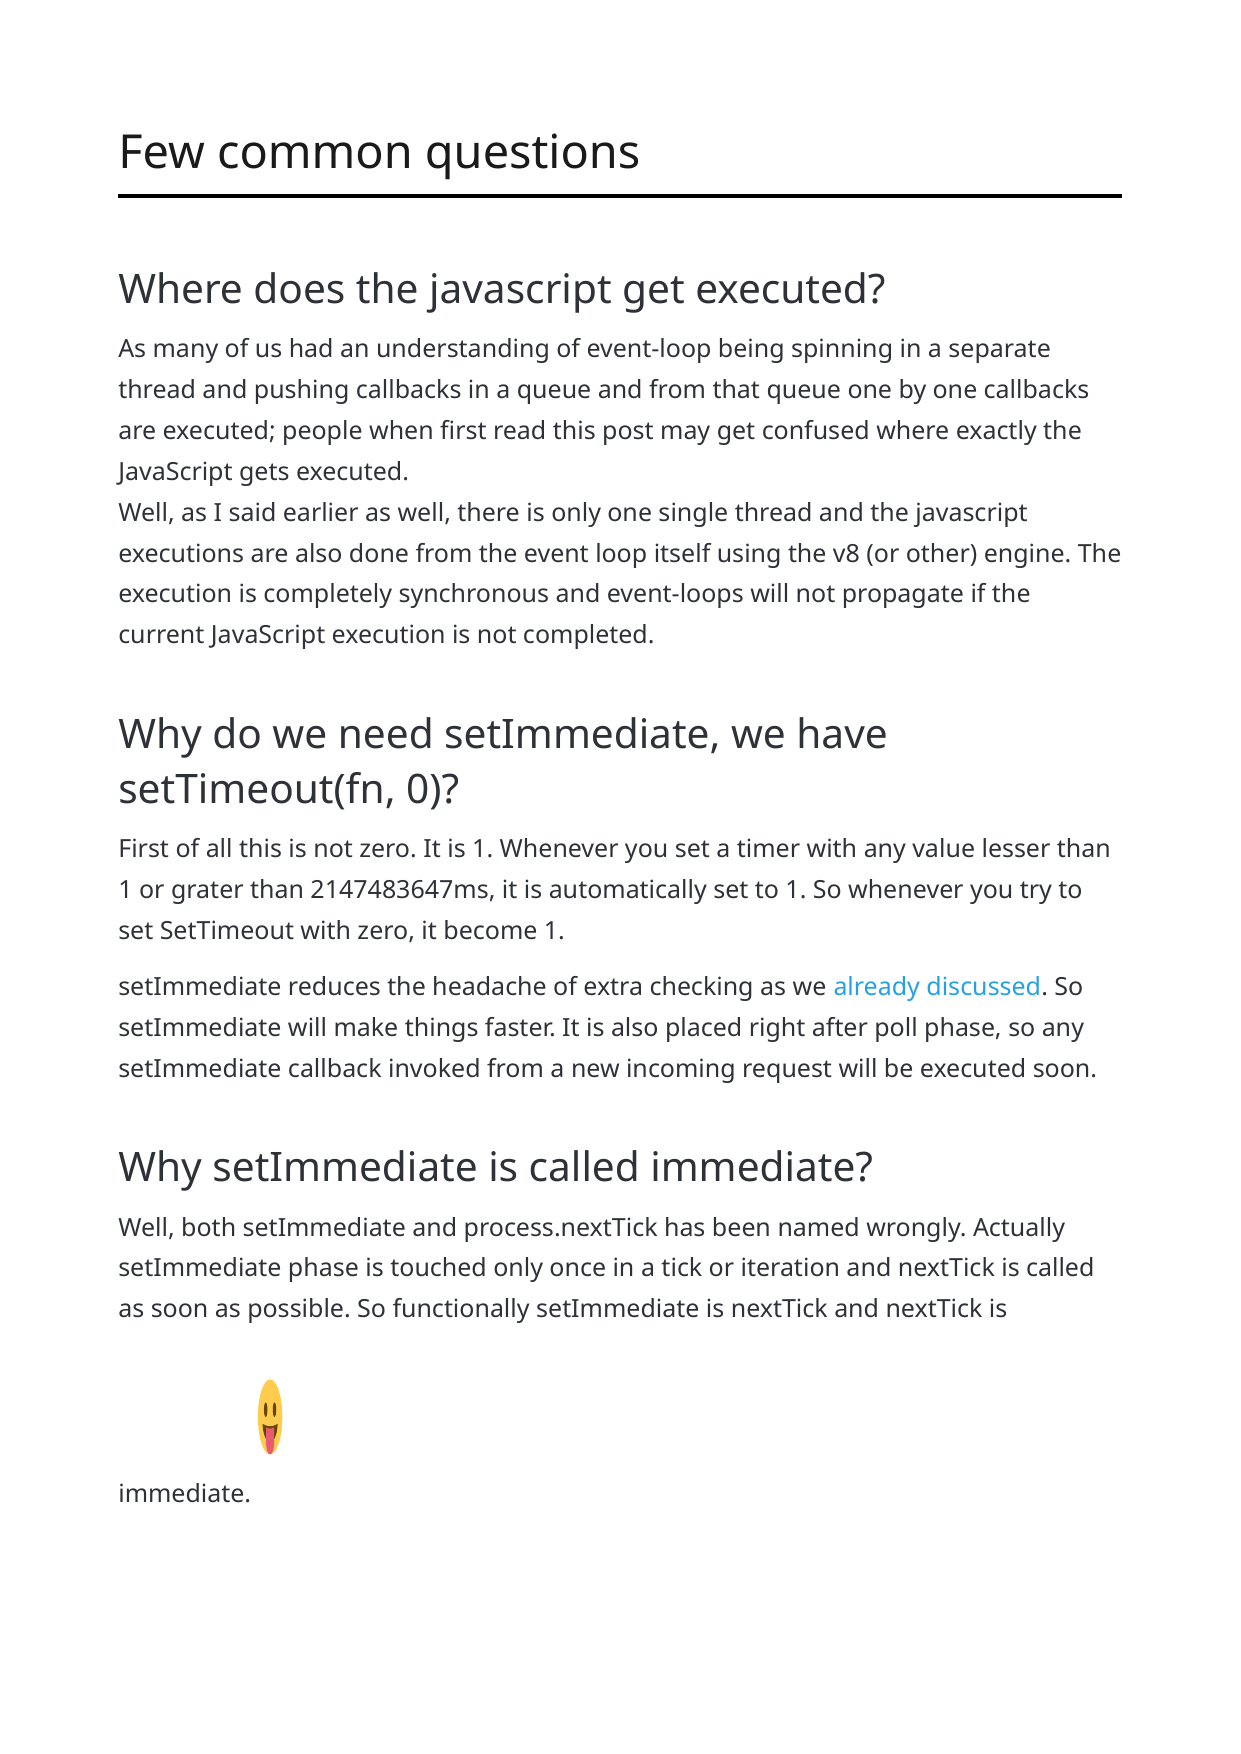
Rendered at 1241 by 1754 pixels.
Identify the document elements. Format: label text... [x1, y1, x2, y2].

text First of all this is not zero. It is 1. Whenever you set a timer with any value lesser than 1 or grater than 2147483647ms, it is automatically set to 1. So whenever you try to set SetTimeout with zero, it become 1. [118, 831, 1122, 947]
text setImmediate reduces the headache of extra checking as we already discussed. So setImmediate will make things faster. It is also placed right after poll phase, so any setImmediate callback invoked from a new incoming request will be executed soon. [118, 969, 1122, 1085]
text Well, both setImmediate and process.nextTick has been named wrongly. Actually setImmediate phase is touched only once in a tick or iteration and nextTick is called as soon as possible. So functionally setImmediate is nextTick and nextTick is immediate. [118, 1209, 1122, 1509]
subtitle Few common questions [118, 118, 1122, 194]
subtitle Why do we need setImmediate, we have setTimeout(fn, 0)? [118, 704, 1122, 815]
text As many of us had an understanding of event-loop being spinning in a separate thread and pushing callbacks in a queue and from that queue one by one callbacks are executed; people when first read this post may get confused where exactly the JavaScript gets executed. Well, as I said earlier as well, there is only one single thread and the javascript executions are also done from the event loop itself using the v8 (or other) engine. The execution is completely synchronous and event-loops will not propagate if the current JavaScript execution is not completed. [118, 331, 1122, 651]
subtitle Where does the javascript get executed? [118, 260, 1122, 315]
subtitle Why setImmediate is called immediate? [118, 1138, 1122, 1194]
